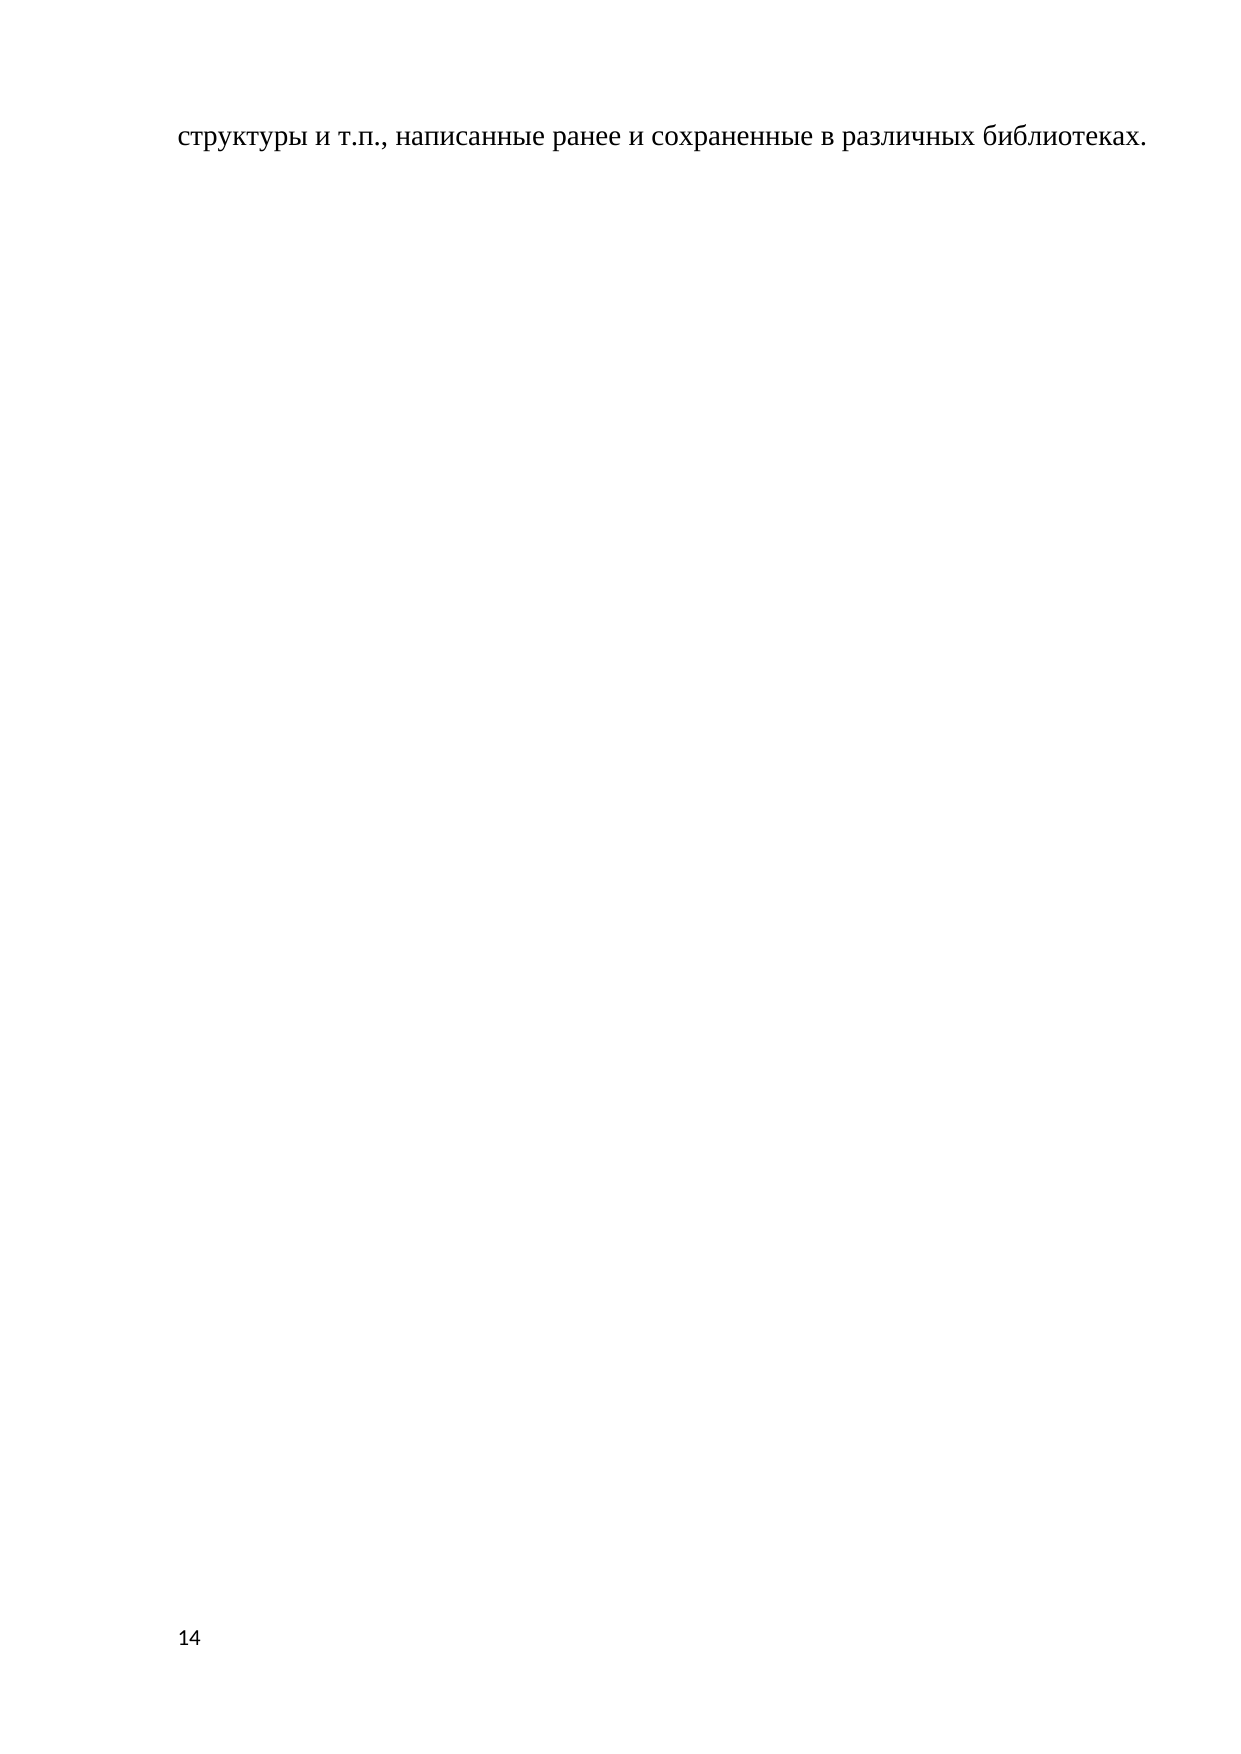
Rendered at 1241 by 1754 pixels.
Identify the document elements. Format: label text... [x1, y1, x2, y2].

text структуры и т.п., написанные ранее и сохраненные в различных библиотеках. [177, 118, 1152, 152]
